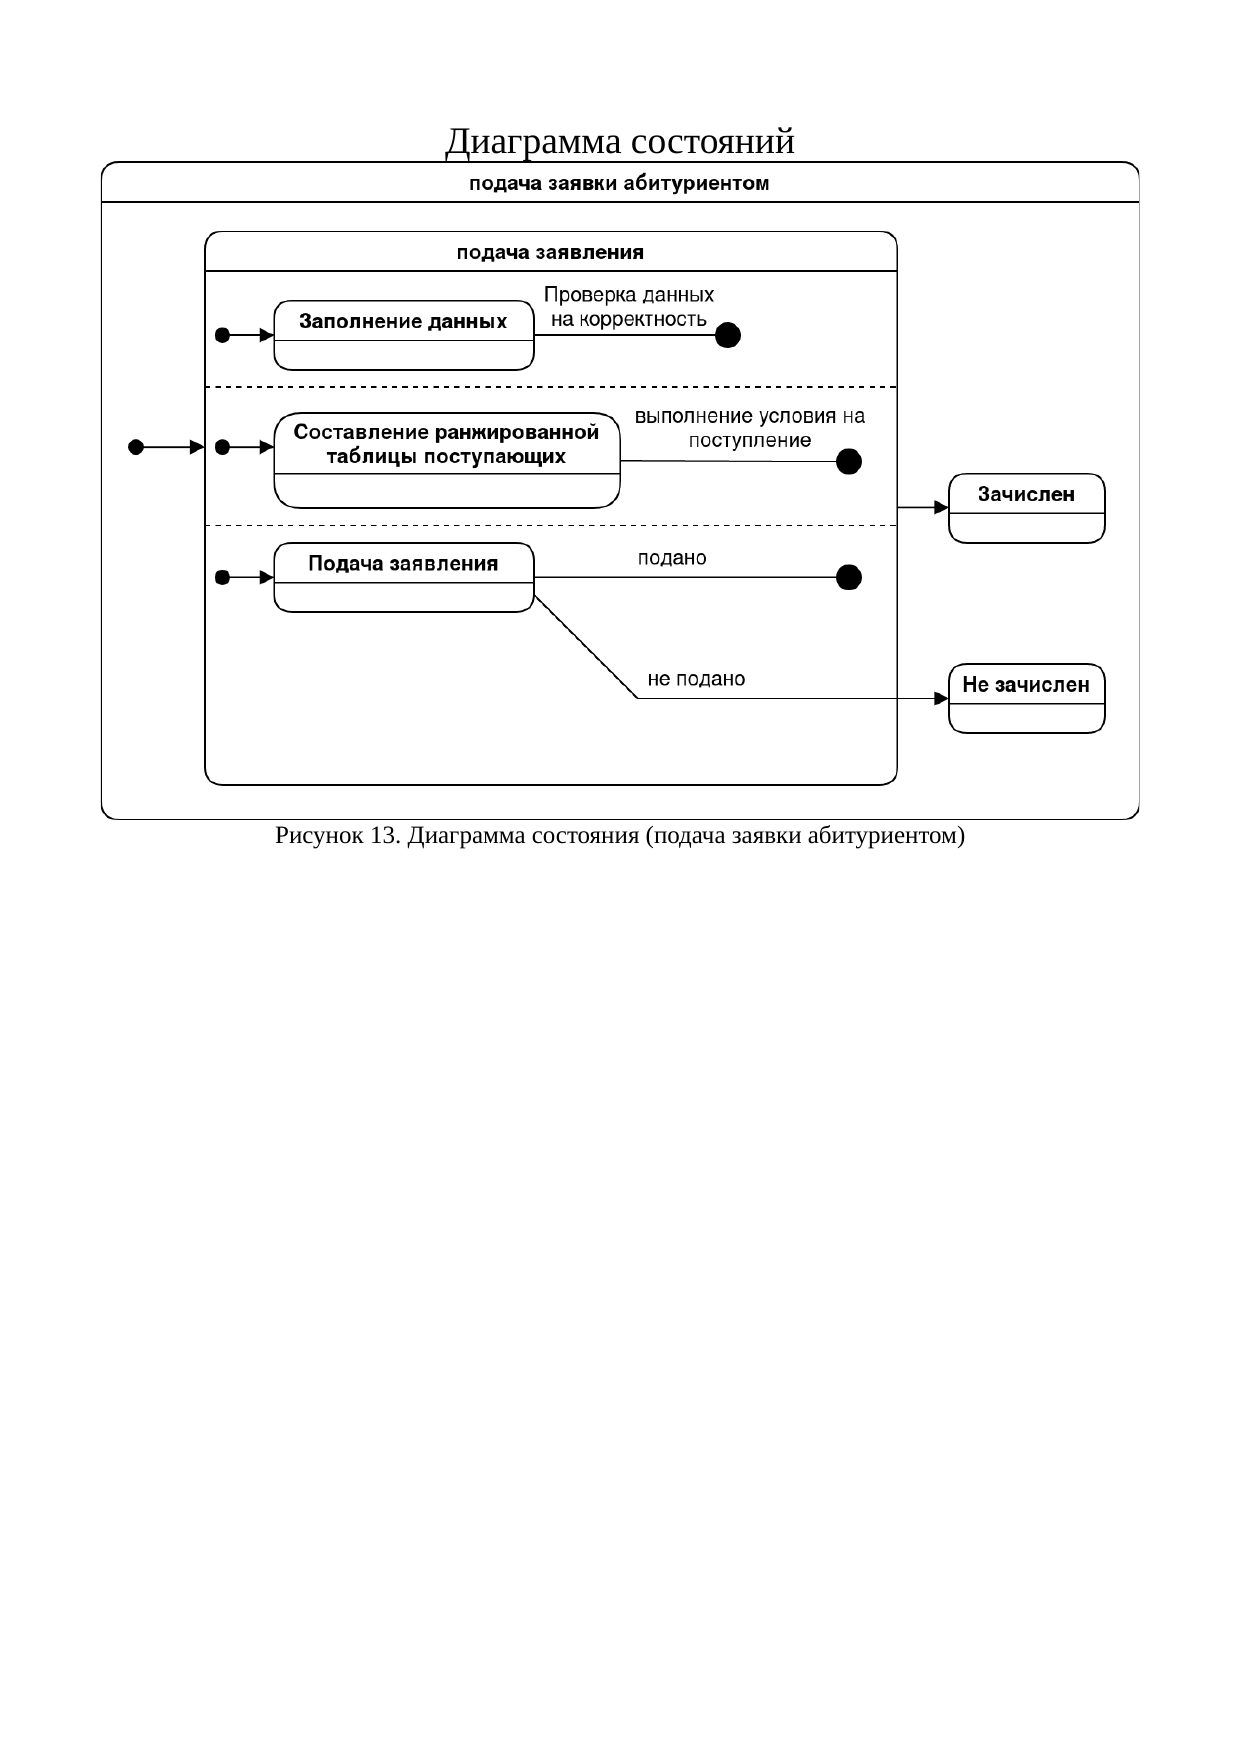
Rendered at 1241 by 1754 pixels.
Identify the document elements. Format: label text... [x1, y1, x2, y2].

text Рисунок 13. Диаграмма состояния (подача заявки абитуриентом) [118, 820, 1122, 848]
picture [100, 161, 1140, 820]
text Диаграмма состояний [118, 118, 1122, 161]
